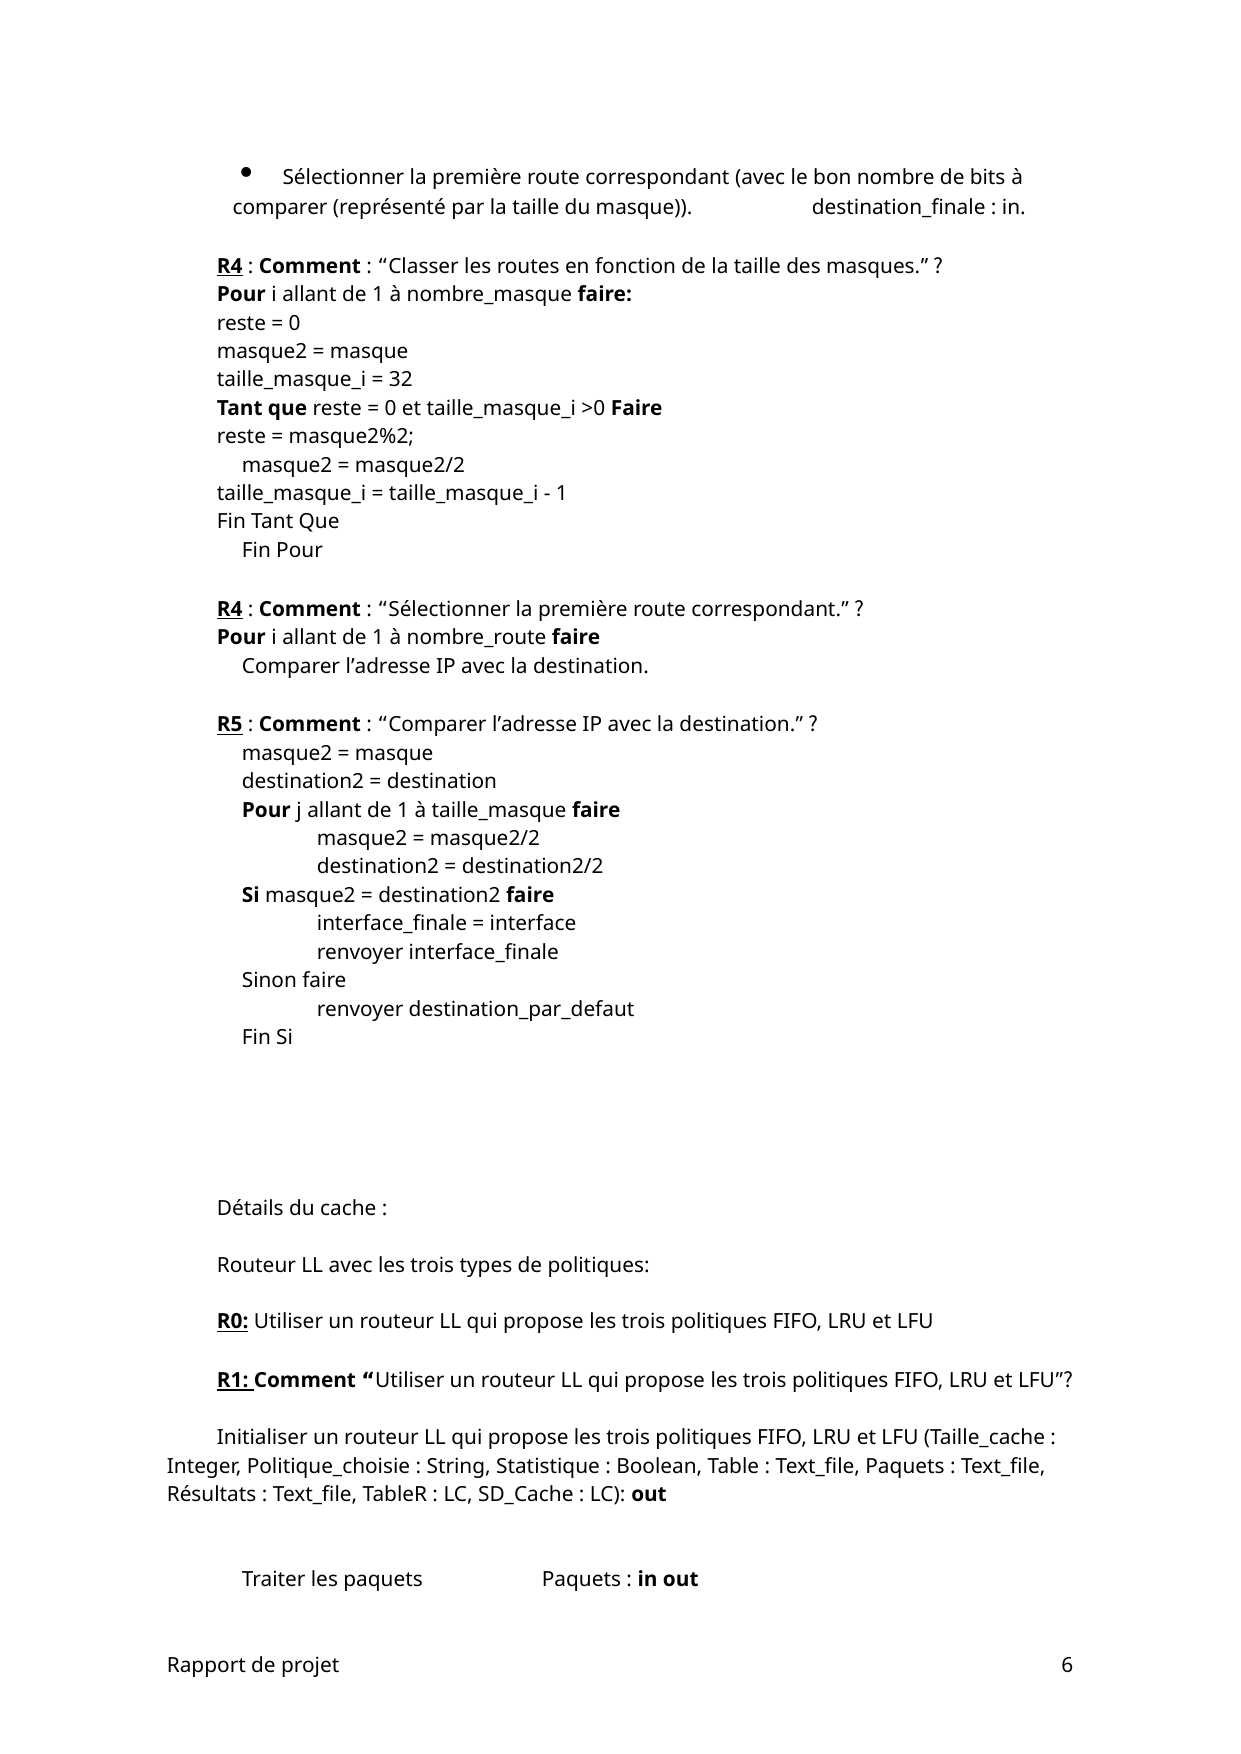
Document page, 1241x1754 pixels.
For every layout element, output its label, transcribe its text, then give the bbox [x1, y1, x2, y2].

text Pour j allant de 1 à taille_masque faire [167, 795, 1073, 823]
text Fin Si [167, 1022, 1073, 1051]
text Détails du cache : [167, 1193, 1073, 1221]
text Routeur LL avec les trois types de politiques: [167, 1250, 1073, 1278]
text R4 : Comment : “Sélectionner la première route correspondant.” ? [167, 592, 1073, 622]
text Pour i allant de 1 à nombre_route faire [167, 622, 1073, 651]
text reste = masque2%2; [167, 421, 1073, 450]
text Sinon faire [167, 965, 1073, 994]
text R4 : Comment : “Classer les routes en fonction de la taille des masques.” ? [167, 249, 1073, 279]
text taille_masque_i = 32 [167, 364, 1073, 393]
text masque2 = masque [167, 336, 1073, 364]
text Fin Pour [167, 535, 1073, 563]
text taille_masque_i = taille_masque_i - 1 [167, 478, 1073, 507]
text R1: Comment “Utiliser un routeur LL qui propose les trois politiques FIFO, LRU et LFU”? [167, 1363, 1073, 1394]
text Traiter les paquets Paquets : in out [167, 1564, 1073, 1593]
text Si masque2 = destination2 faire [167, 880, 1073, 908]
text R0: Utiliser un routeur LL qui propose les trois politiques FIFO, LRU et LFU [167, 1307, 1073, 1335]
text destination2 = destination2/2 [167, 852, 1073, 880]
text Pour i allant de 1 à nombre_masque faire: [167, 279, 1073, 308]
text destination2 = destination [167, 766, 1073, 795]
text masque2 = masque [167, 738, 1073, 766]
text Tant que reste = 0 et taille_masque_i >0 Faire [167, 393, 1073, 421]
text interface_finale = interface [167, 908, 1073, 937]
list Sélectionner la première route correspondant (avec le bon nombre de bits à comparer (représenté par la taille du masque)). destination_finale : in. [232, 150, 1073, 220]
text Comparer l’adresse IP avec la destination. [167, 651, 1073, 679]
text reste = 0 [167, 308, 1073, 336]
text renvoyer destination_par_defaut [167, 994, 1073, 1022]
text R5 : Comment : “Comparer l’adresse IP avec la destination.” ? [167, 708, 1073, 738]
text masque2 = masque2/2 [167, 823, 1073, 852]
text Initialiser un routeur LL qui propose les trois politiques FIFO, LRU et LFU (Taille_cache : Integer, Politique_choisie : String, Statistique : Boolean, Table : Text_file, Paquets : Text_file, Résultats : Text_file, TableR : LC, SD_Cache : LC): out [167, 1422, 1073, 1508]
text Fin Tant Que [167, 507, 1073, 535]
text masque2 = masque2/2 [167, 450, 1073, 478]
text renvoyer interface_finale [167, 937, 1073, 965]
